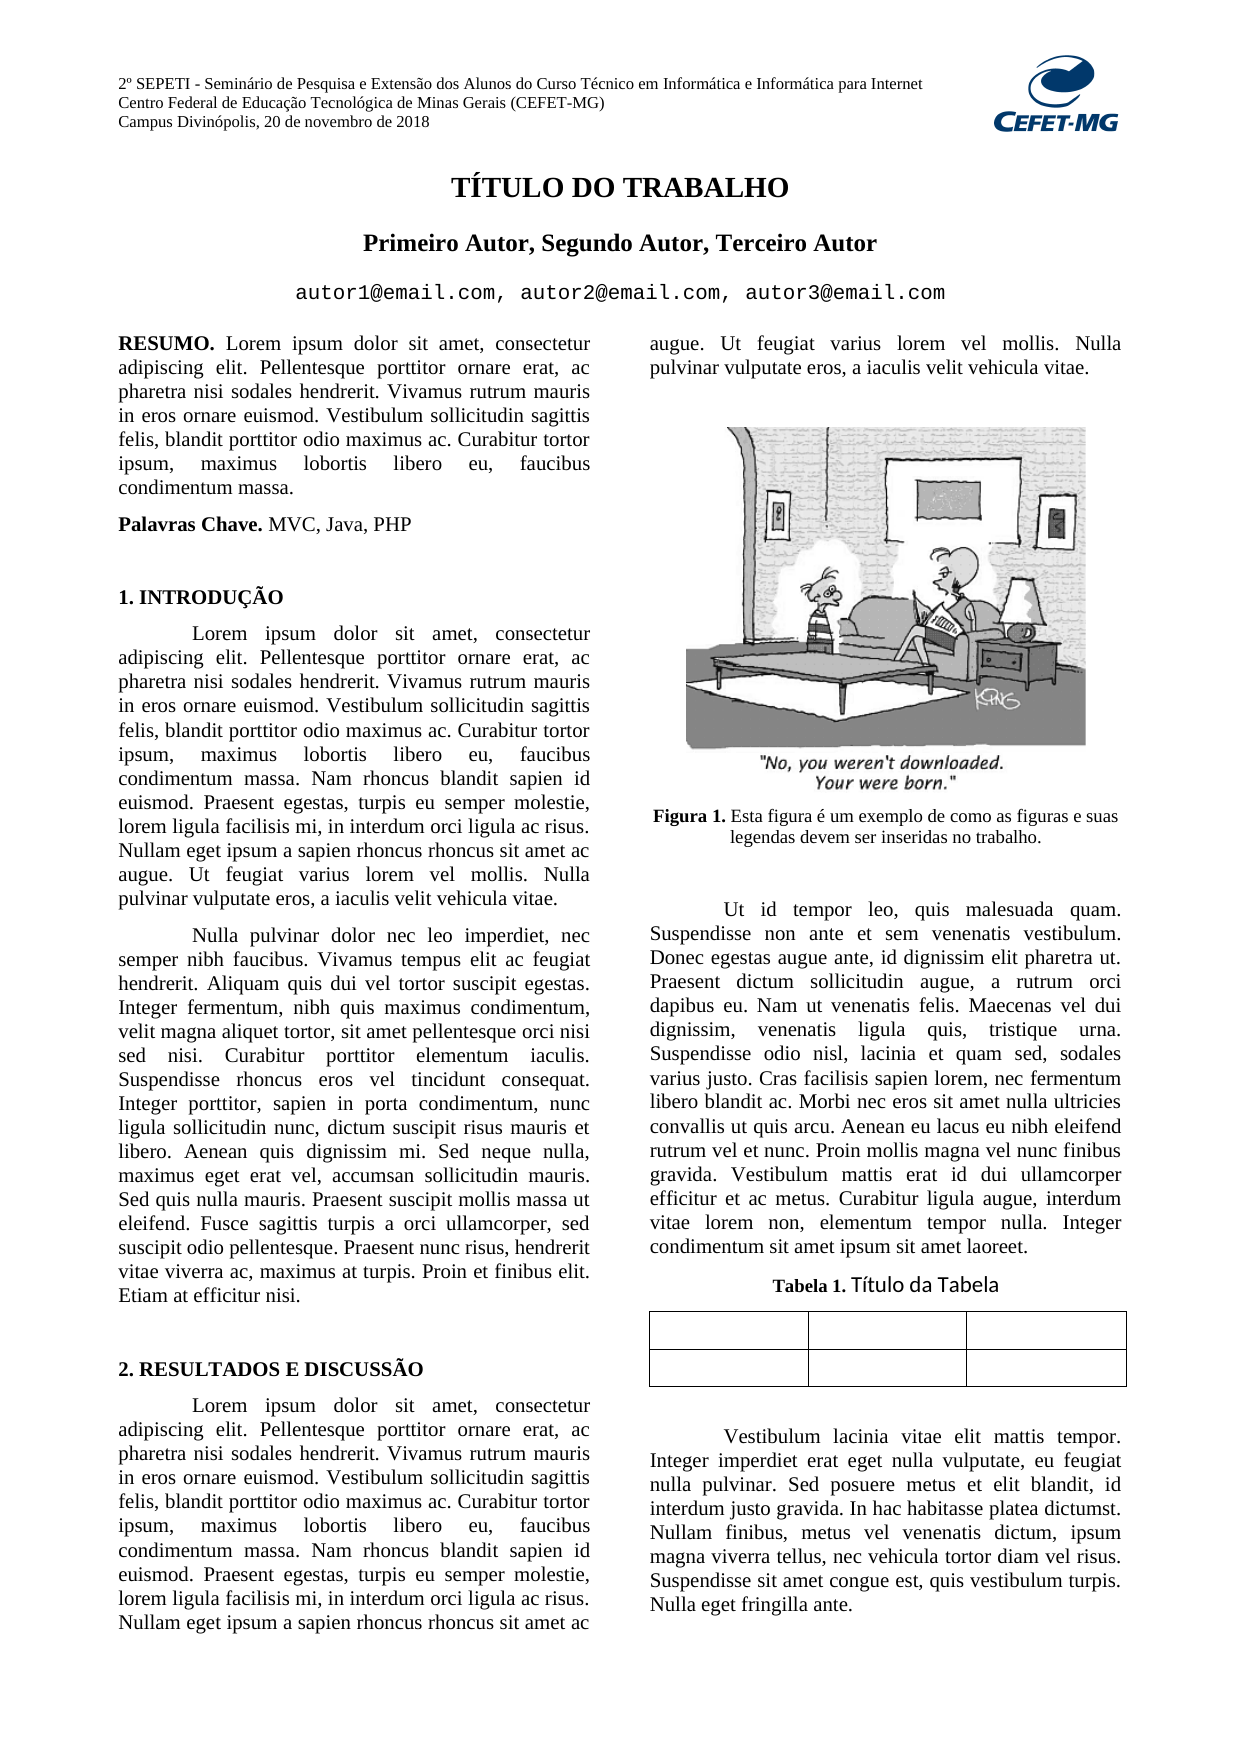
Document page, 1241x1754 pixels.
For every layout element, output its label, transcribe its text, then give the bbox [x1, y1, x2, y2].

text Vestibulum lacinia vitae elit mattis tempor. Integer imperdiet erat eget nulla vulputate, eu feugiat nulla pulvinar. Sed posuere metus et elit blandit, id interdum justo gravida. In hac habitasse platea dictumst. Nullam finibus, metus vel venenatis dictum, ipsum magna viverra tellus, nec vehicula tortor diam vel risus. Suspendisse sit amet congue est, quis vestibulum turpis. Nulla eget fringilla ante. [649, 1424, 1122, 1616]
text 1. INTRODUÇÃO [118, 585, 591, 609]
text autor1@email.com, autor2@email.com, autor3@email.com [118, 282, 1122, 306]
text RESUMO. Lorem ipsum dolor sit amet, consectetur adipiscing elit. Pellentesque porttitor ornare erat, ac pharetra nisi sodales hendrerit. Vivamus rutrum mauris in eros ornare euismod. Vestibulum sollicitudin sagittis felis, blandit porttitor odio maximus ac. Curabitur tortor ipsum, maximus lobortis libero eu, faucibus condimentum massa. [118, 331, 591, 499]
table_cell [809, 1350, 966, 1386]
table_cell [967, 1350, 1126, 1386]
text Ut id tempor leo, quis malesuada quam. Suspendisse non ante et sem venenatis vestibulum. Donec egestas augue ante, id dignissim elit pharetra ut. Praesent dictum sollicitudin augue, a rutrum orci dapibus eu. Nam ut venenatis felis. Maecenas vel dui dignissim, venenatis ligula quis, tristique urna. Suspendisse odio nisl, lacinia et quam sed, sodales varius justo. Cras facilisis sapien lorem, nec fermentum libero blandit ac. Morbi nec eros sit amet nulla ultricies convallis ut quis arcu. Aenean eu lacus eu nibh eleifend rutrum vel et nunc. Proin mollis magna vel nunc finibus gravida. Vestibulum mattis erat id dui ullamcorper efficitur et ac metus. Curabitur ligula augue, interdum vitae lorem non, elementum tempor nulla. Integer condimentum sit amet ipsum sit amet laoreet. [649, 897, 1122, 1258]
text Tabela 1. Título da Tabela [649, 1270, 1122, 1298]
text Palavras Chave. MVC, Java, PHP [118, 512, 591, 536]
text TÍTULO DO TRABALHO [118, 170, 1122, 203]
text 2. RESULTADOS E DISCUSSÃO [118, 1357, 591, 1381]
text Figura 1. Esta figura é um exemplo de como as figuras e suas legendas devem ser inseridas no trabalho. [649, 805, 1122, 848]
text Nulla pulvinar dolor nec leo imperdiet, nec semper nibh faucibus. Vivamus tempus elit ac feugiat hendrerit. Aliquam quis dui vel tortor suscipit egestas. Integer fermentum, nibh quis maximus condimentum, velit magna aliquet tortor, sit amet pellentesque orci nisi sed nisi. Curabitur porttitor elementum iaculis. Suspendisse rhoncus eros vel tincidunt consequat. Integer porttitor, sapien in porta condimentum, nunc ligula sollicitudin nunc, dictum suscipit risus mauris et libero. Aenean quis dignissim mi. Sed neque nulla, maximus eget erat vel, accumsan sollicitudin mauris. Sed quis nulla mauris. Praesent suscipit mollis massa ut eleifend. Fusce sagittis turpis a orci ullamcorper, sed suscipit odio pellentesque. Praesent nunc risus, hendrerit vitae viverra ac, maximus at turpis. Proin et finibus elit. Etiam at efficitur nisi. [118, 922, 591, 1307]
text Primeiro Autor, Segundo Autor, Terceiro Autor [118, 228, 1122, 257]
table_header [809, 1312, 966, 1348]
picture [991, 52, 1122, 136]
table_cell [650, 1350, 808, 1386]
table_header [967, 1312, 1126, 1348]
text Lorem ipsum dolor sit amet, consectetur adipiscing elit. Pellentesque porttitor ornare erat, ac pharetra nisi sodales hendrerit. Vivamus rutrum mauris in eros ornare euismod. Vestibulum sollicitudin sagittis felis, blandit porttitor odio maximus ac. Curabitur tortor ipsum, maximus lobortis libero eu, faucibus condimentum massa. Nam rhoncus blandit sapien id euismod. Praesent egestas, turpis eu semper molestie, lorem ligula facilisis mi, in interdum orci ligula ac risus. Nullam eget ipsum a sapien rhoncus rhoncus sit amet ac [118, 1393, 591, 1634]
table_header [650, 1312, 808, 1348]
text augue. Ut feugiat varius lorem vel mollis. Nulla pulvinar vulputate eros, a iaculis velit vehicula vitae. [649, 331, 1122, 379]
text Lorem ipsum dolor sit amet, consectetur adipiscing elit. Pellentesque porttitor ornare erat, ac pharetra nisi sodales hendrerit. Vivamus rutrum mauris in eros ornare euismod. Vestibulum sollicitudin sagittis felis, blandit porttitor odio maximus ac. Curabitur tortor ipsum, maximus lobortis libero eu, faucibus condimentum massa. Nam rhoncus blandit sapien id euismod. Praesent egestas, turpis eu semper molestie, lorem ligula facilisis mi, in interdum orci ligula ac risus. Nullam eget ipsum a sapien rhoncus rhoncus sit amet ac augue. Ut feugiat varius lorem vel mollis. Nulla pulvinar vulputate eros, a iaculis velit vehicula vitae. [118, 621, 591, 910]
